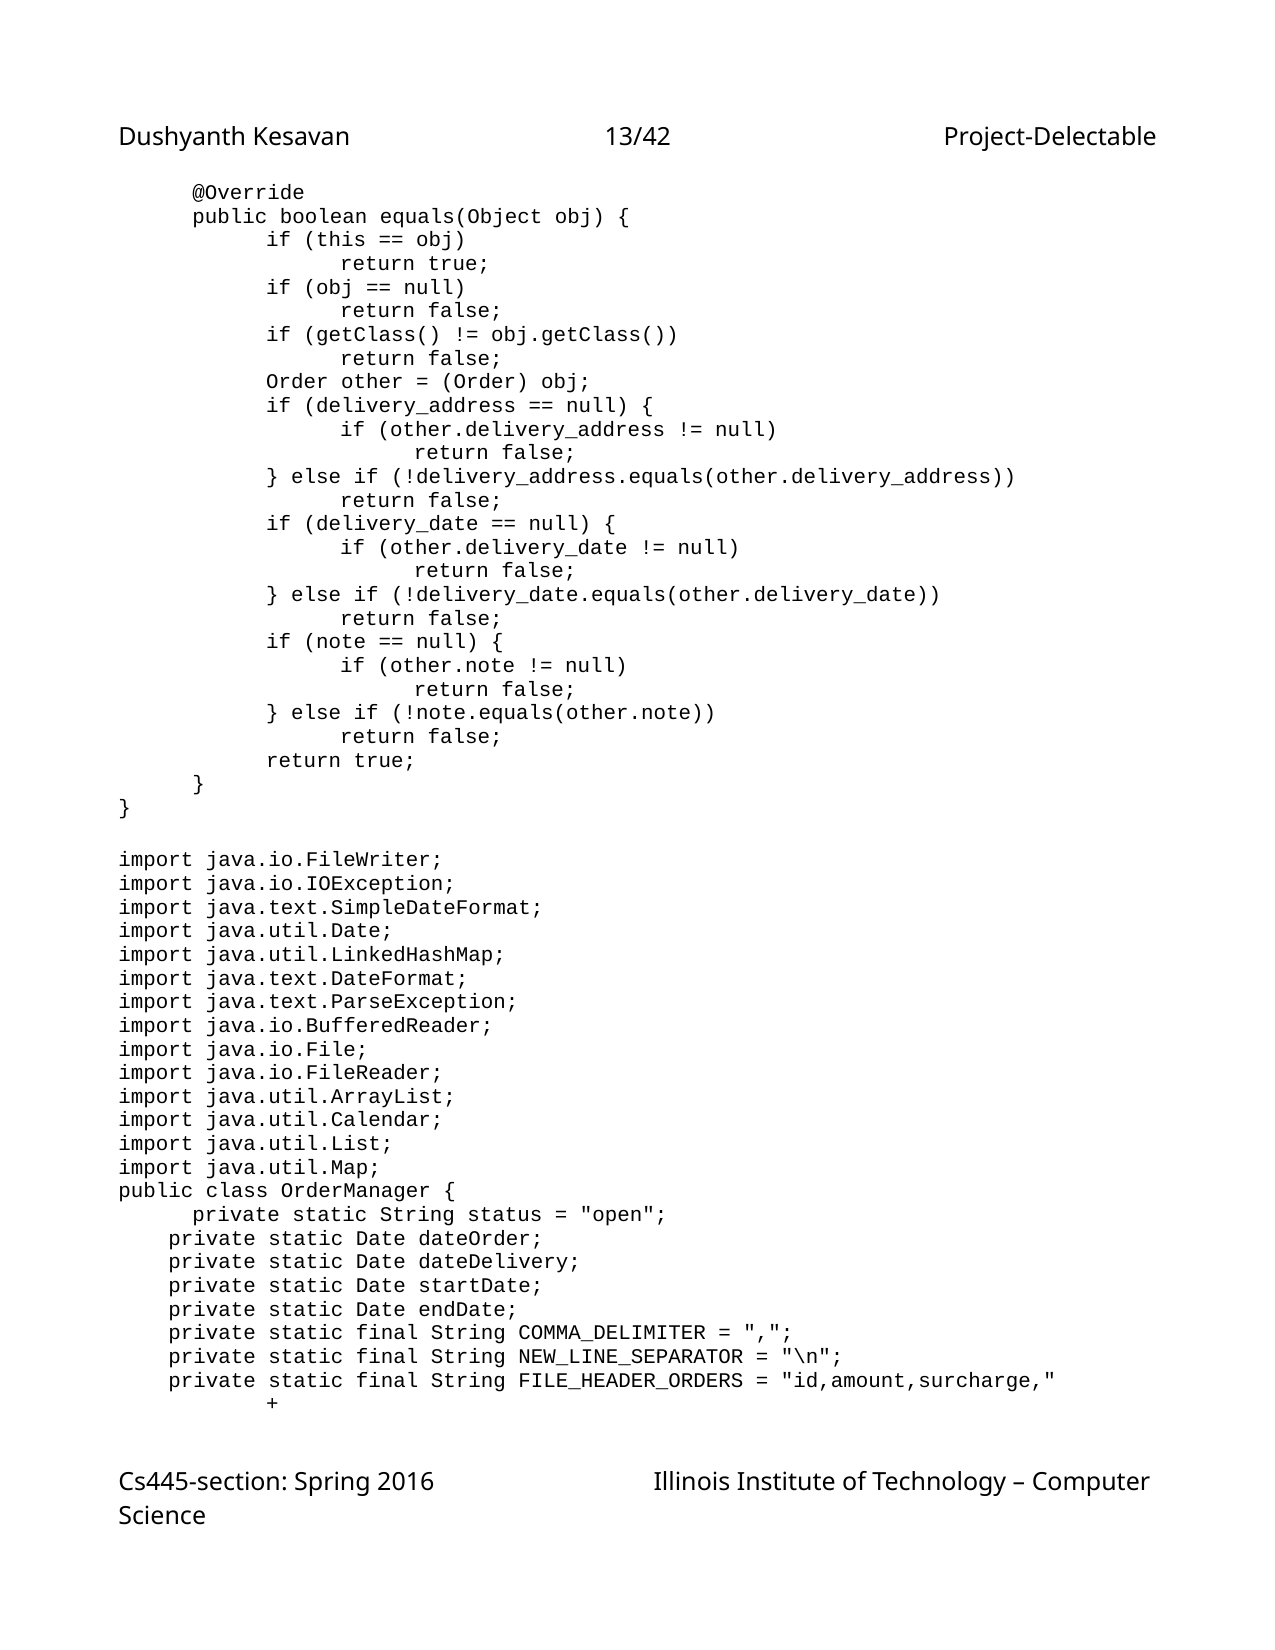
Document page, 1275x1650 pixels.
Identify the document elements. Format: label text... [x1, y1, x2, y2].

text import java.io.File; [118, 1038, 1157, 1062]
text import java.io.IOException; [118, 873, 1157, 897]
text return false; [118, 442, 1157, 466]
text private static Date dateOrder; [118, 1228, 1157, 1251]
text if (this == obj) [118, 229, 1157, 253]
text return false; [118, 679, 1157, 702]
text return false; [118, 300, 1157, 324]
text import java.io.BufferedReader; [118, 1015, 1157, 1038]
text import java.text.DateFormat; [118, 968, 1157, 991]
text import java.util.List; [118, 1133, 1157, 1157]
text import java.io.FileReader; [118, 1062, 1157, 1086]
text import java.util.Date; [118, 920, 1157, 944]
text if (delivery_address == null) { [118, 395, 1157, 419]
text import java.io.FileWriter; [118, 849, 1157, 873]
text private static final String FILE_HEADER_ORDERS = "id,amount,surcharge," [118, 1369, 1157, 1393]
text import java.util.Map; [118, 1157, 1157, 1180]
text } else if (!note.equals(other.note)) [118, 702, 1157, 726]
text @Override [118, 182, 1157, 206]
text import java.util.ArrayList; [118, 1086, 1157, 1109]
text } [118, 773, 1157, 797]
text return false; [118, 608, 1157, 631]
text private static Date endDate; [118, 1299, 1157, 1322]
text private static Date dateDelivery; [118, 1251, 1157, 1275]
text if (other.note != null) [118, 655, 1157, 679]
text if (note == null) { [118, 631, 1157, 655]
text if (getClass() != obj.getClass()) [118, 324, 1157, 348]
text import java.util.Calendar; [118, 1109, 1157, 1133]
text Order other = (Order) obj; [118, 371, 1157, 395]
text return false; [118, 561, 1157, 584]
text } [118, 797, 1157, 821]
text import java.text.ParseException; [118, 991, 1157, 1015]
text return false; [118, 726, 1157, 750]
text if (delivery_date == null) { [118, 513, 1157, 537]
text + [118, 1393, 1157, 1417]
text if (other.delivery_date != null) [118, 537, 1157, 561]
text import java.util.LinkedHashMap; [118, 944, 1157, 968]
text return true; [118, 253, 1157, 277]
text return true; [118, 750, 1157, 773]
text private static String status = "open"; [118, 1204, 1157, 1228]
text return false; [118, 489, 1157, 513]
text public class OrderManager { [118, 1180, 1157, 1204]
text if (obj == null) [118, 277, 1157, 300]
text private static final String COMMA_DELIMITER = ","; [118, 1322, 1157, 1346]
text import java.text.SimpleDateFormat; [118, 897, 1157, 920]
text private static Date startDate; [118, 1275, 1157, 1299]
text private static final String NEW_LINE_SEPARATOR = "\n"; [118, 1346, 1157, 1369]
text return false; [118, 348, 1157, 371]
text if (other.delivery_address != null) [118, 419, 1157, 442]
text } else if (!delivery_date.equals(other.delivery_date)) [118, 584, 1157, 608]
text public boolean equals(Object obj) { [118, 206, 1157, 229]
text } else if (!delivery_address.equals(other.delivery_address)) [118, 466, 1157, 489]
